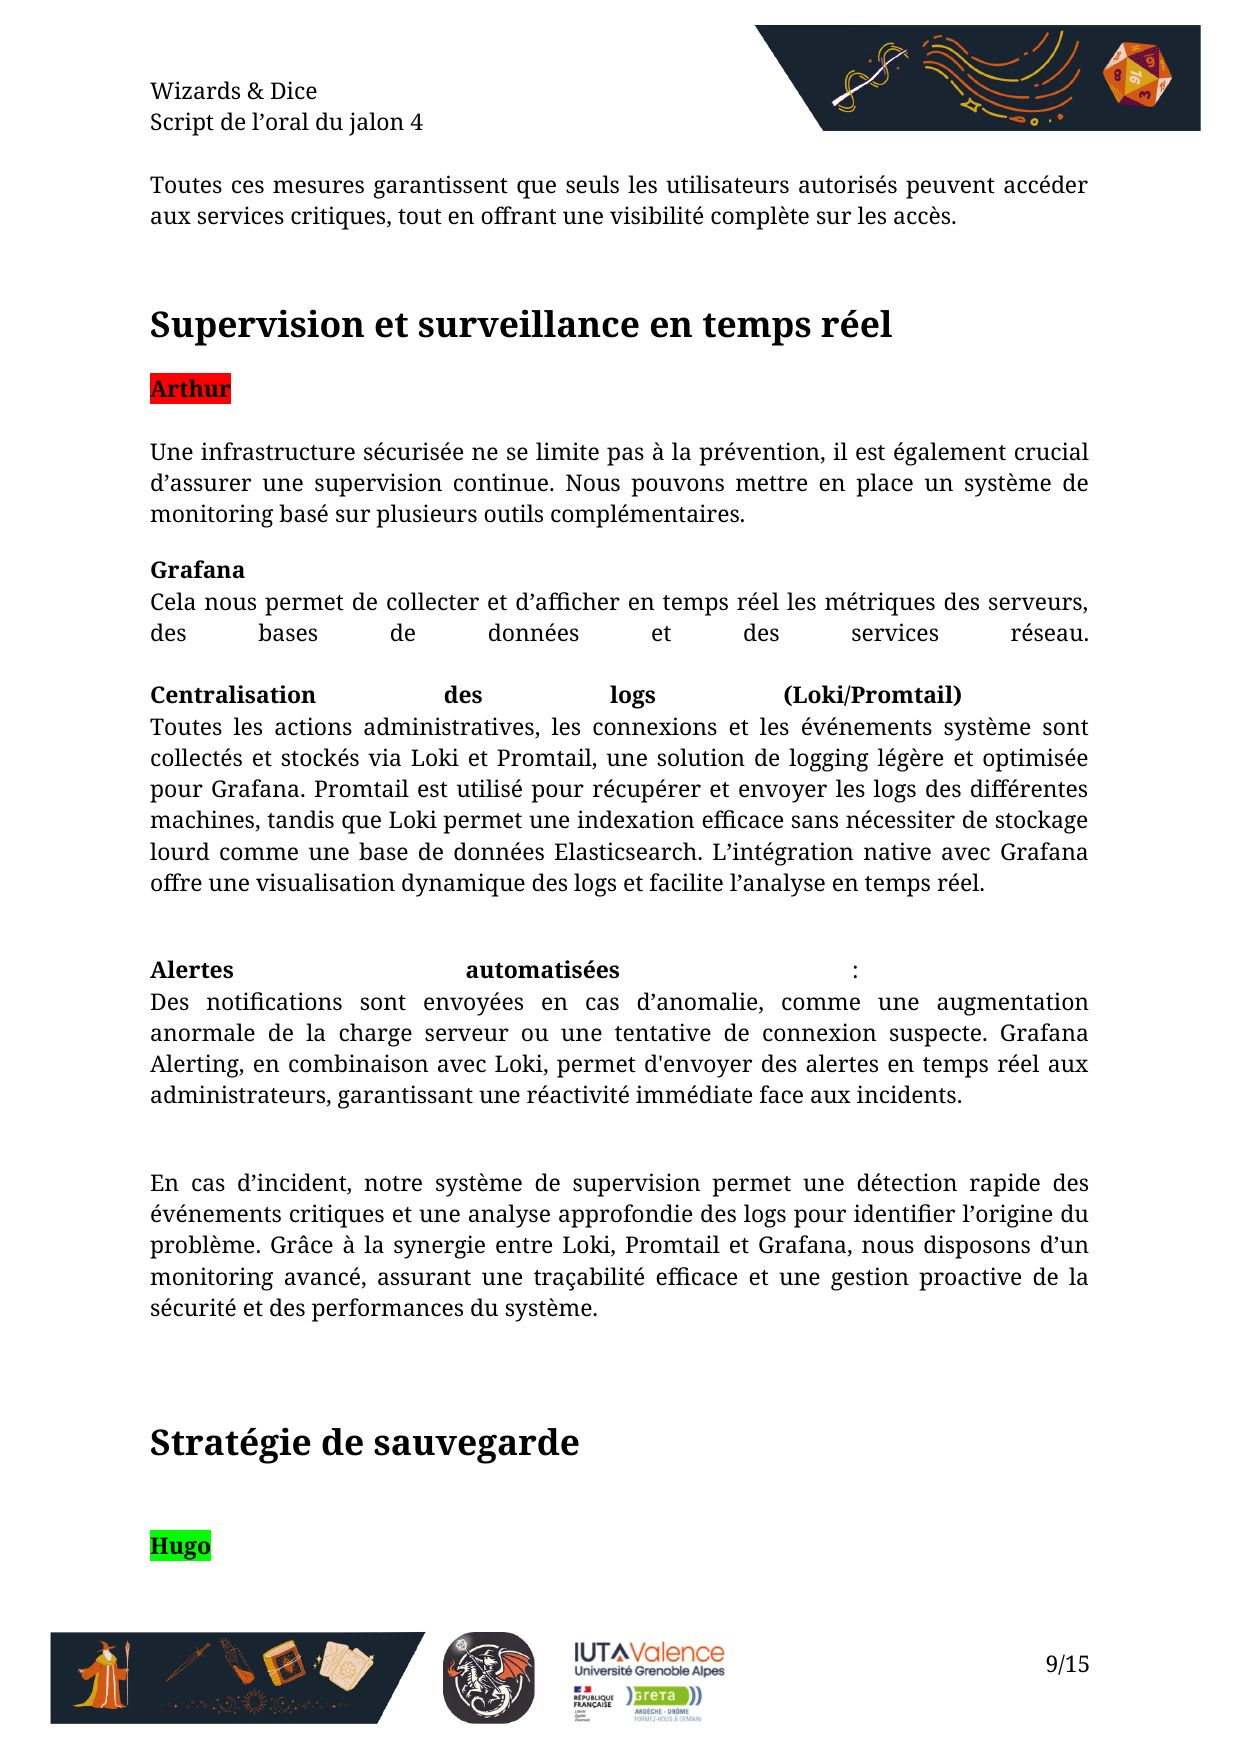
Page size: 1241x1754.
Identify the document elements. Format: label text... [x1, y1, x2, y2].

text Grafana Cela nous permet de collecter et d’afficher en temps réel les métriques des serveurs, des bases de données et des services réseau. Centralisation des logs (Loki/Promtail) Toutes les actions administratives, les connexions et les événements système sont collectés et stockés via Loki et Promtail, une solution de logging légère et optimisée pour Grafana. Promtail est utilisé pour récupérer et envoyer les logs des différentes machines, tandis que Loki permet une indexation efficace sans nécessiter de stockage lourd comme une base de données Elasticsearch. L’intégration native avec Grafana offre une visualisation dynamique des logs et facilite l’analyse en temps réel. [150, 554, 1090, 898]
text Toutes ces mesures garantissent que seuls les utilisateurs autorisés peuvent accéder aux services critiques, tout en offrant une visibilité complète sur les accès. [150, 169, 1090, 231]
picture [748, 25, 1214, 132]
text Arthur Une infrastructure sécurisée ne se limite pas à la prévention, il est également crucial d’assurer une supervision continue. Nous pouvons mettre en place un système de monitoring basé sur plusieurs outils complémentaires. [150, 373, 1090, 529]
picture [42, 1628, 749, 1733]
subtitle Supervision et surveillance en temps réel [150, 300, 1090, 348]
text Alertes automatisées : Des notifications sont envoyées en cas d’anomalie, comme une augmentation anormale de la charge serveur ou une tentative de connexion suspecte. Grafana Alerting, en combinaison avec Loki, permet d'envoyer des alertes en temps réel aux administrateurs, garantissant une réactivité immédiate face aux incidents. [150, 923, 1090, 1111]
text Hugo [150, 1530, 1090, 1592]
subtitle Stratégie de sauvegarde [150, 1417, 1090, 1465]
text En cas d’incident, notre système de supervision permet une détection rapide des événements critiques et une analyse approfondie des logs pour identifier l’origine du problème. Grâce à la synergie entre Loki, Promtail et Grafana, nous disposons d’un monitoring avancé, assurant une traçabilité efficace et une gestion proactive de la sécurité et des performances du système. [150, 1136, 1090, 1323]
